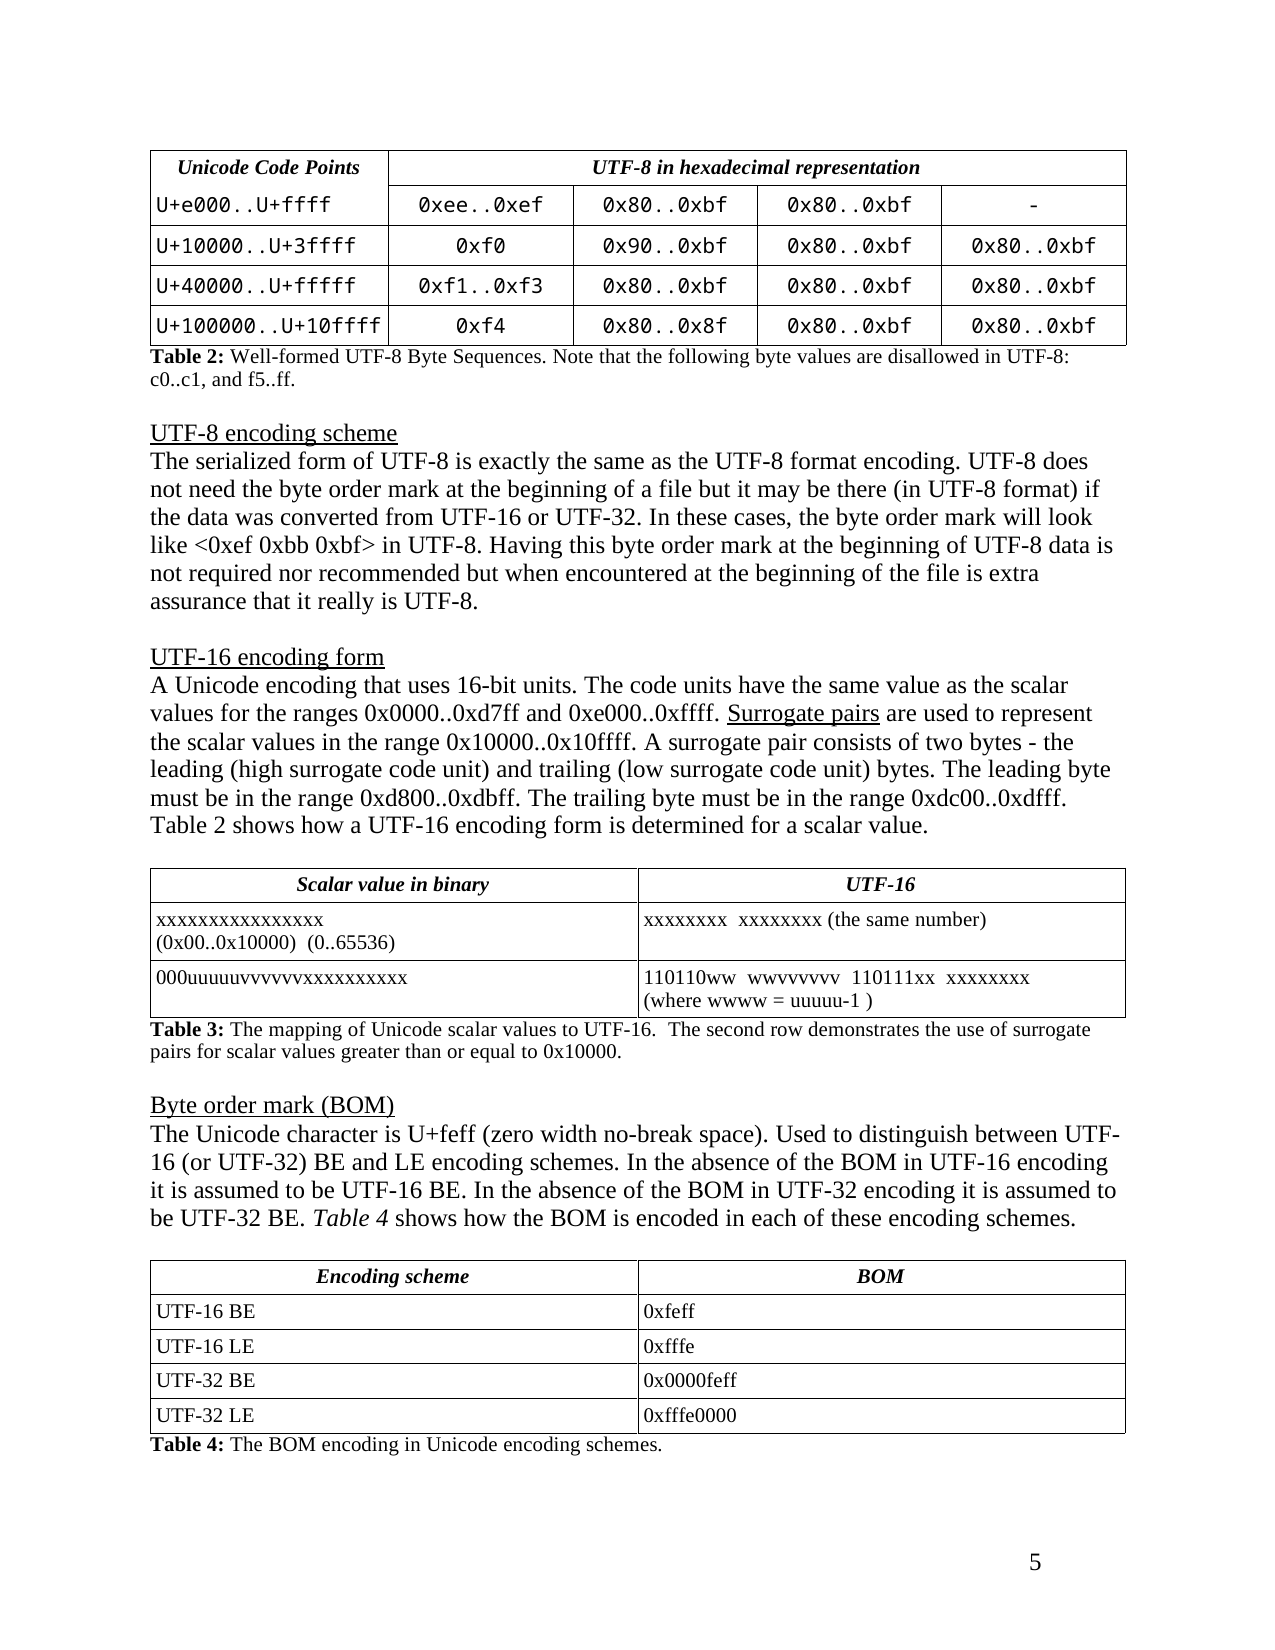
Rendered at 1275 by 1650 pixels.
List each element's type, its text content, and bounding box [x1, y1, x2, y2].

table_cell 0x80..0xbf [574, 266, 757, 305]
table_header Encoding scheme [151, 1261, 637, 1294]
table_cell 0xf4 [389, 306, 573, 345]
table_header Scalar value in binary [151, 869, 637, 902]
text Table 2: Well-formed UTF-8 Byte Sequences. Note that the following byte values are disallowed in UTF-8: c0..c1, and f5..ff. [150, 346, 1125, 391]
table_header BOM [639, 1261, 1125, 1294]
table_cell 0x0000feff [639, 1364, 1125, 1398]
table_cell 0xfffe [639, 1330, 1125, 1363]
text UTF-16 encoding form [150, 643, 1125, 671]
table_cell 0x80..0xbf [758, 226, 941, 265]
table_cell 0x80..0xbf [942, 266, 1126, 305]
table_cell UTF-16 LE [151, 1330, 637, 1363]
text Table 4: The BOM encoding in Unicode encoding schemes. [150, 1434, 1125, 1456]
text The Unicode character is U+feff (zero width no-break space). Used to distinguish between UTF-16 (or UTF-32) BE and LE encoding schemes. In the absence of the BOM in UTF-16 encoding it is assumed to be UTF-16 BE. In the absence of the BOM in UTF-32 encoding it is assumed to be UTF-32 BE. Table 4 shows how the BOM is encoded in each of these encoding schemes. [150, 1119, 1125, 1232]
table_cell U+10000..U+3ffff [151, 226, 388, 265]
table_cell 0x80..0xbf [758, 306, 941, 345]
table_cell 0x80..0xbf [942, 226, 1126, 265]
table_cell 0x80..0xbf [758, 186, 941, 225]
table_cell 0x80..0x8f [574, 306, 757, 345]
table_cell 0x90..0xbf [574, 226, 757, 265]
table_cell 0xfeff [639, 1295, 1125, 1329]
table_header Unicode Code Points [151, 151, 388, 185]
table_header UTF-8 in hexadecimal representation [389, 151, 1126, 185]
table_cell UTF-32 LE [151, 1399, 637, 1433]
text UTF-8 encoding scheme [150, 419, 1125, 447]
text The serialized form of UTF-8 is exactly the same as the UTF-8 format encoding. UTF-8 does not need the byte order mark at the beginning of a file but it may be there (in UTF-8 format) if the data was converted from UTF-16 or UTF-32. In these cases, the byte order mark will look like <0xef 0xbb 0xbf> in UTF-8. Having this byte order mark at the beginning of UTF-8 data is not required nor recommended but when encountered at the beginning of the file is extra assurance that it really is UTF-8. [150, 447, 1125, 615]
text Table 3: The mapping of Unicode scalar values to UTF-16. The second row demonstrates the use of surrogate pairs for scalar values greater than or equal to 0x10000. [150, 1018, 1125, 1063]
table_cell U+100000..U+10ffff [151, 306, 388, 345]
table_cell 0xee..0xef [389, 186, 573, 225]
table_cell 0xfffe0000 [639, 1399, 1125, 1433]
table_header UTF-16 [639, 869, 1125, 902]
table_cell UTF-32 BE [151, 1364, 637, 1398]
table_cell 0x80..0xbf [942, 306, 1126, 345]
table_cell UTF-16 BE [151, 1295, 637, 1329]
text A Unicode encoding that uses 16-bit units. The code units have the same value as the scalar values for the ranges 0x0000..0xd7ff and 0xe000..0xffff. Surrogate pairs are used to represent the scalar values in the range 0x10000..0x10ffff. A surrogate pair consists of two bytes - the leading (high surrogate code unit) and trailing (low surrogate code unit) bytes. The leading byte must be in the range 0xd800..0xdbff. The trailing byte must be in the range 0xdc00..0xdfff. Table 2 shows how a UTF-16 encoding form is determined for a scalar value. [150, 671, 1125, 839]
table_cell xxxxxxxxxxxxxxxx (0x00..0x10000) (0..65536) [151, 903, 637, 960]
table_cell U+40000..U+fffff [151, 266, 388, 305]
table_cell 0x80..0xbf [758, 266, 941, 305]
text Byte order mark (BOM) [150, 1091, 1125, 1119]
table_cell xxxxxxxx xxxxxxxx (the same number) [639, 903, 1125, 960]
table_cell - [942, 186, 1126, 225]
table_cell 0xf0 [389, 226, 573, 265]
table_cell U+e000..U+ffff [151, 185, 388, 225]
table_cell 0x80..0xbf [574, 186, 757, 225]
table_cell 0xf1..0xf3 [389, 266, 573, 305]
table_cell 000uuuuuvvvvvvxxxxxxxxxx [151, 961, 637, 1017]
table_cell 110110ww wwvvvvvv 110111xx xxxxxxxx (where wwww = uuuuu-1 ) [639, 961, 1125, 1017]
